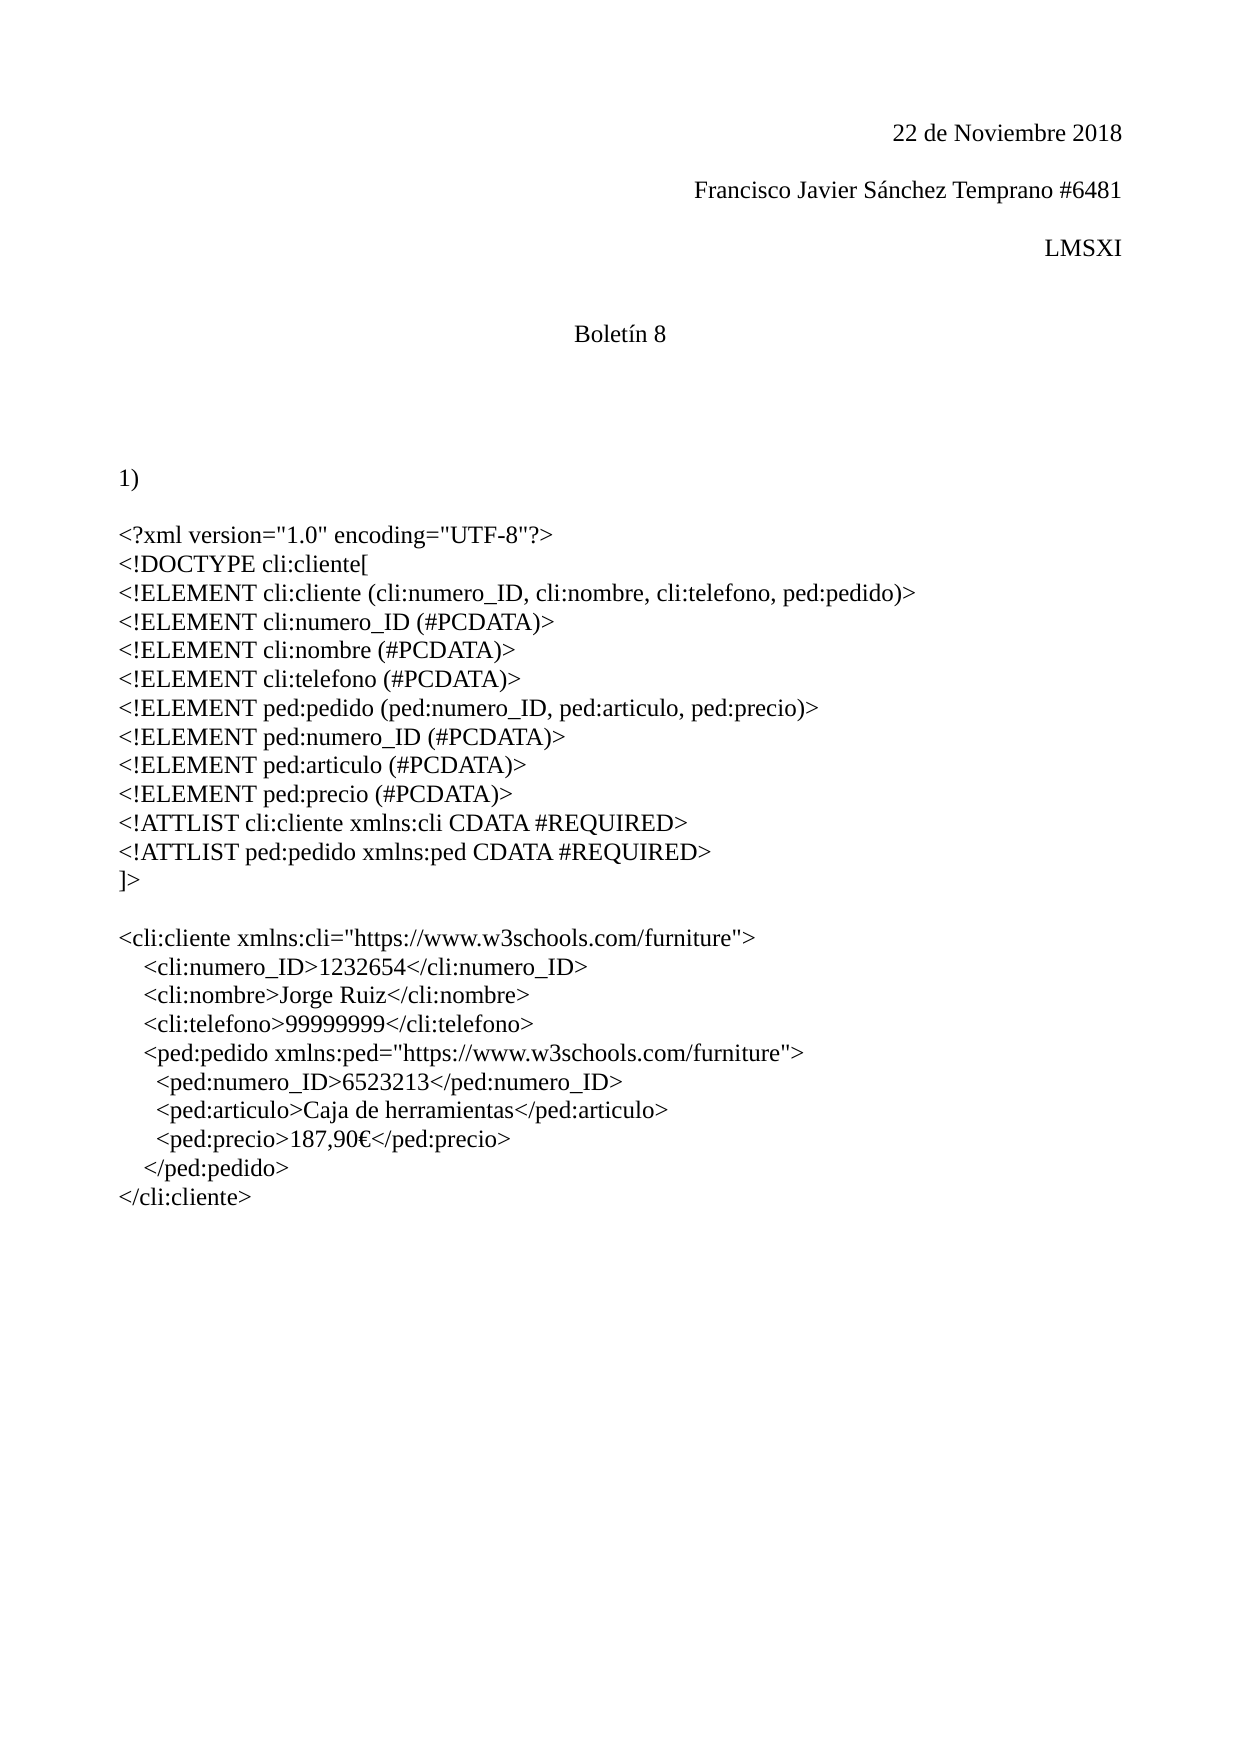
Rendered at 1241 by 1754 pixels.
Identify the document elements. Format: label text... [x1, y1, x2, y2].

text <!DOCTYPE cli:cliente[ [118, 549, 1122, 578]
text <!ELEMENT cli:numero_ID (#PCDATA)> [118, 607, 1122, 636]
text <!ELEMENT ped:precio (#PCDATA)> [118, 779, 1122, 808]
text <ped:articulo>Caja de herramientas</ped:articulo> [118, 1096, 1122, 1124]
text <!ATTLIST ped:pedido xmlns:ped CDATA #REQUIRED> [118, 837, 1122, 866]
text <cli:nombre>Jorge Ruiz</cli:nombre> [118, 981, 1122, 1009]
text <cli:numero_ID>1232654</cli:numero_ID> [118, 952, 1122, 981]
text <!ELEMENT ped:numero_ID (#PCDATA)> [118, 722, 1122, 751]
text <ped:numero_ID>6523213</ped:numero_ID> [118, 1067, 1122, 1096]
text <!ELEMENT ped:articulo (#PCDATA)> [118, 751, 1122, 779]
text LMSXI [118, 233, 1122, 262]
text <cli:cliente xmlns:cli="https://www.w3schools.com/furniture"> [118, 923, 1122, 952]
text <!ELEMENT cli:telefono (#PCDATA)> [118, 664, 1122, 693]
text Boletín 8 [118, 319, 1122, 348]
text <ped:pedido xmlns:ped="https://www.w3schools.com/furniture"> [118, 1038, 1122, 1067]
text </cli:cliente> [118, 1182, 1122, 1211]
text <?xml version="1.0" encoding="UTF-8"?> [118, 521, 1122, 549]
text </ped:pedido> [118, 1153, 1122, 1182]
text <!ATTLIST cli:cliente xmlns:cli CDATA #REQUIRED> [118, 808, 1122, 837]
text <ped:precio>187,90€</ped:precio> [118, 1124, 1122, 1153]
text ]> [118, 866, 1122, 894]
text <!ELEMENT cli:nombre (#PCDATA)> [118, 636, 1122, 664]
text 22 de Noviembre 2018 [118, 118, 1122, 147]
text <!ELEMENT ped:pedido (ped:numero_ID, ped:articulo, ped:precio)> [118, 693, 1122, 722]
text <!ELEMENT cli:cliente (cli:numero_ID, cli:nombre, cli:telefono, ped:pedido)> [118, 578, 1122, 607]
text Francisco Javier Sánchez Temprano #6481 [118, 176, 1122, 204]
text 1) [118, 463, 1122, 492]
text <cli:telefono>99999999</cli:telefono> [118, 1009, 1122, 1038]
